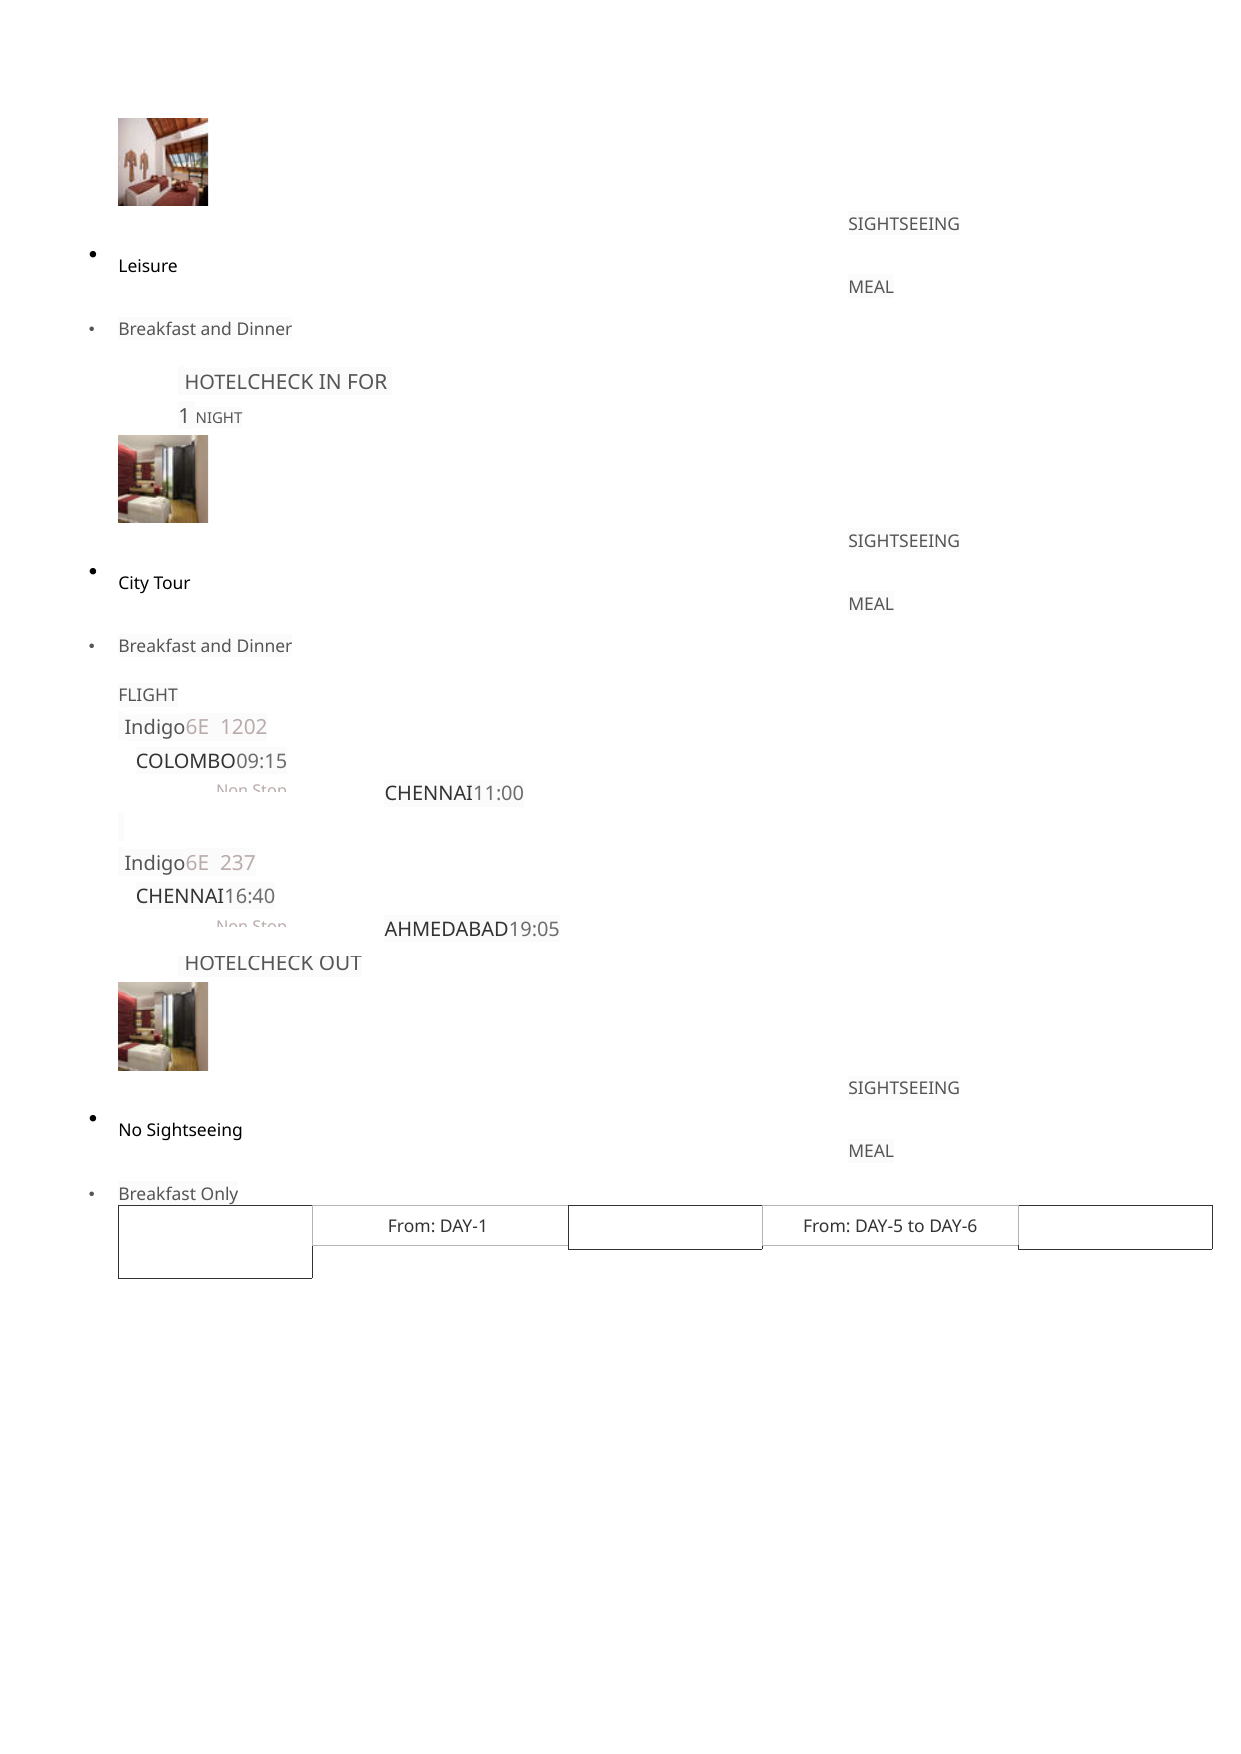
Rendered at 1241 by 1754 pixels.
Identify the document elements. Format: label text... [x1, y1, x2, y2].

text Dambulla [168, 1213, 293, 1271]
list Breakfast Only [118, 1167, 1122, 1205]
text Indigo6E 1202 [118, 711, 1096, 741]
text SIGHTSEEING [118, 528, 1122, 552]
list City Tour [118, 557, 539, 594]
text Indigo6E 237 [118, 847, 1096, 876]
text 4/5 [539, 265, 831, 289]
text Kandy [618, 1213, 743, 1242]
text HOTELCHECK IN FOR 1 NIGHT [178, 366, 1122, 429]
text 4/5 [539, 582, 831, 606]
text COLOMBO09:15 [136, 747, 1122, 774]
text From: DAY-1 [343, 1213, 537, 1238]
picture [118, 982, 209, 1071]
text CHENNAI11:00 [136, 779, 1122, 821]
text 4/5 [539, 1130, 831, 1154]
text Non Stop [136, 779, 367, 792]
text From: DAY-5 to DAY-6 [793, 1213, 987, 1238]
text Anarva Hotel Or Similar4 Star [118, 1082, 831, 1130]
text HOTELCHECK OUT [178, 947, 1122, 977]
text MEAL [539, 1139, 1122, 1163]
text The Surf Or Similar4 Star [118, 218, 831, 265]
subtitle DAY-6 [118, 657, 1122, 683]
text SIGHTSEEING [118, 1076, 1122, 1100]
text Anarva Hotel Or Similar4 Star [118, 534, 831, 582]
text CHENNAI16:40 [136, 882, 1122, 909]
list Leisure [118, 240, 539, 277]
text MEAL [539, 274, 1122, 298]
text SIGHTSEEING [118, 211, 1122, 235]
text MEAL [539, 591, 1122, 615]
text FLIGHT [118, 683, 1122, 707]
picture [118, 435, 209, 523]
text AHMEDABAD19:05 [136, 915, 1122, 956]
list No Sightseeing [118, 1104, 539, 1142]
subtitle DAY-5 [118, 340, 1122, 366]
list Breakfast and Dinner [118, 620, 1122, 657]
list Breakfast and Dinner [118, 303, 1122, 340]
picture [118, 118, 209, 206]
text Non Stop [136, 915, 367, 927]
text Colombo [1068, 1213, 1193, 1242]
